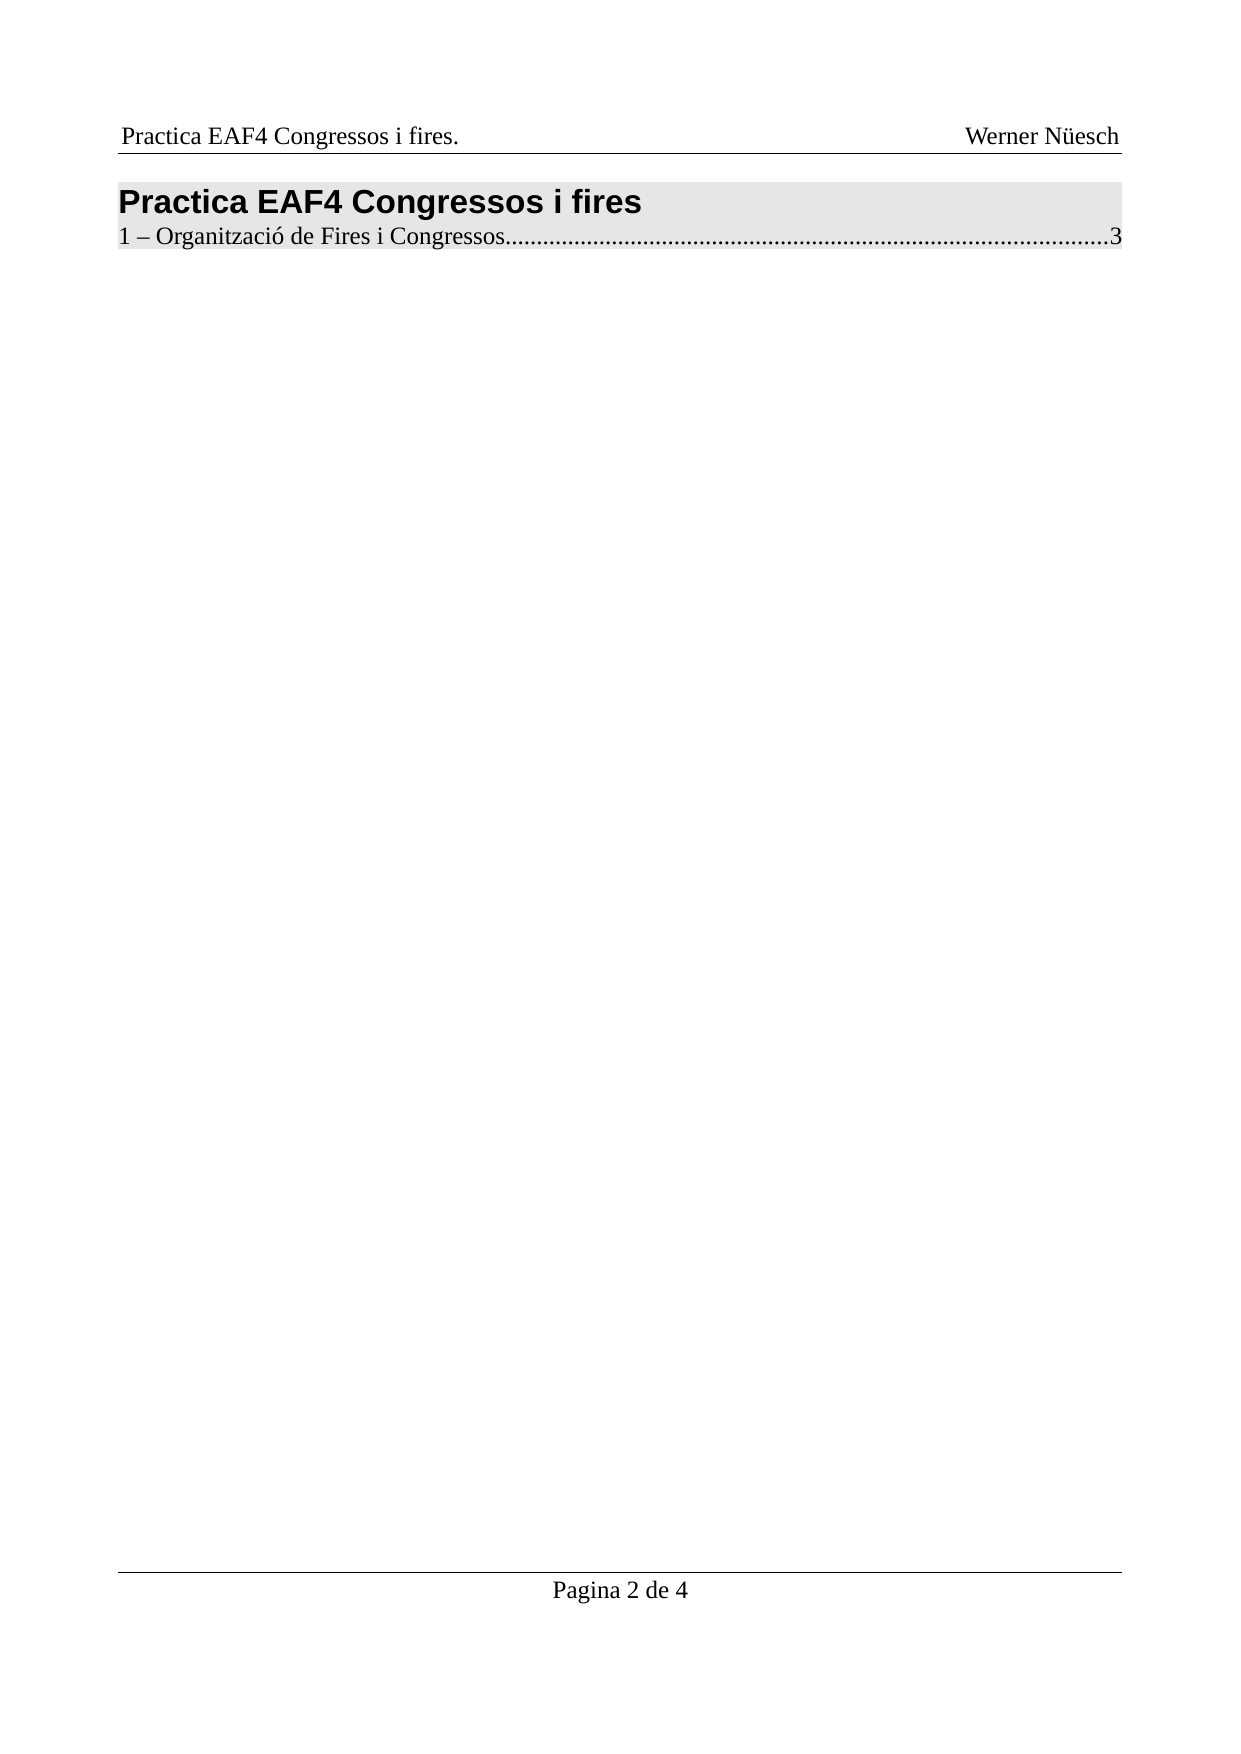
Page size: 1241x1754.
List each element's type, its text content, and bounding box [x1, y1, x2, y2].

subtitle Practica EAF4 Congressos i fires [118, 182, 1122, 221]
text 1 – Organització de Fires i Congressos 3 [118, 221, 1122, 249]
